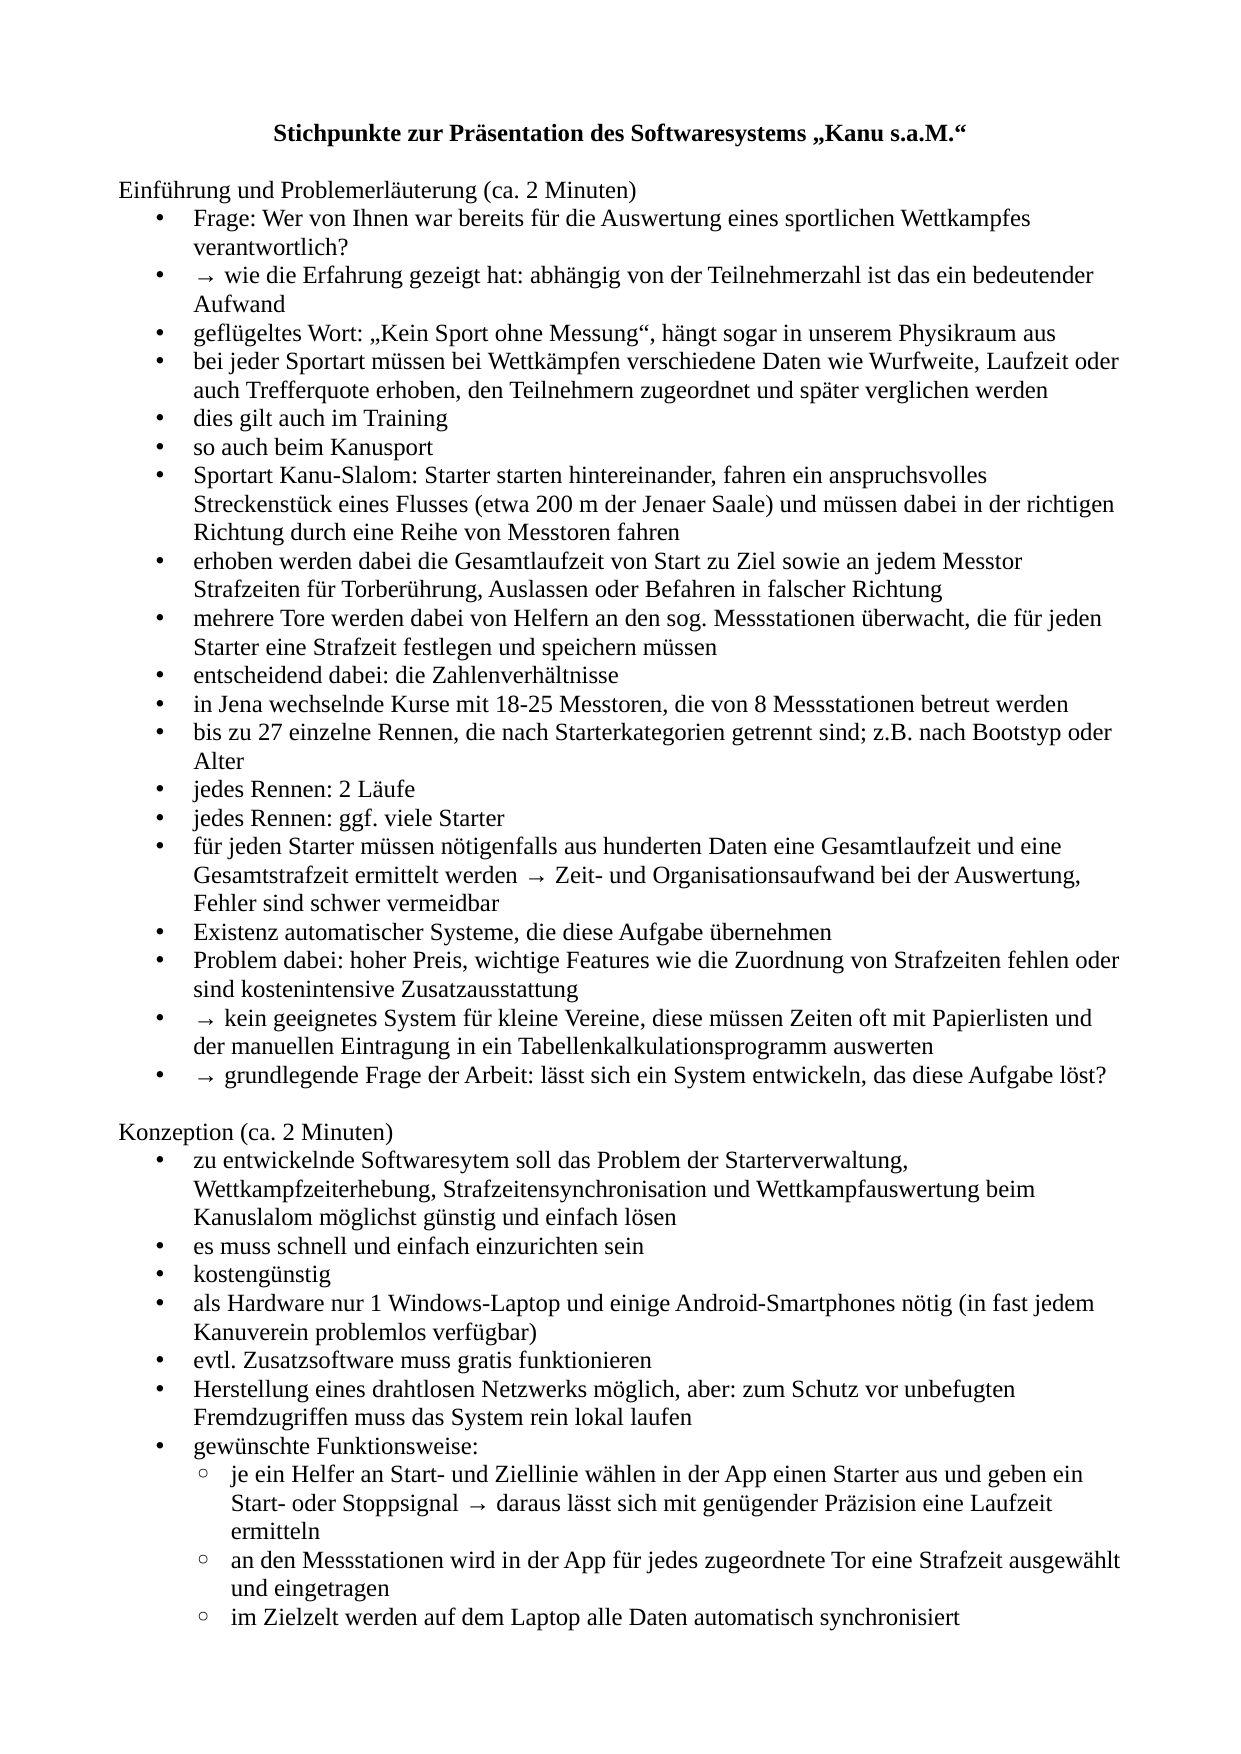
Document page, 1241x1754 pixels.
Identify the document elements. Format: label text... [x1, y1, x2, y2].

list → wie die Erfahrung gezeigt hat: abhängig von der Teilnehmerzahl ist das ein bedeutender Aufwand [156, 261, 1122, 318]
list → kein geeignetes System für kleine Vereine, diese müssen Zeiten oft mit Papierlisten und der manuellen Eintragung in ein Tabellenkalkulationsprogramm auswerten [156, 1003, 1122, 1060]
list Sportart Kanu-Slalom: Starter starten hintereinander, fahren ein anspruchsvolles Streckenstück eines Flusses (etwa 200 m der Jenaer Saale) und müssen dabei in der richtigen Richtung durch eine Reihe von Messtoren fahren [156, 461, 1122, 546]
list → grundlegende Frage der Arbeit: lässt sich ein System entwickeln, das diese Aufgabe löst? [156, 1060, 1122, 1088]
list bei jeder Sportart müssen bei Wettkämpfen verschiedene Daten wie Wurfweite, Laufzeit oder auch Trefferquote erhoben, den Teilnehmern zugeordnet und später verglichen werden [156, 346, 1122, 403]
list dies gilt auch im Training [156, 403, 1122, 432]
list für jeden Starter müssen nötigenfalls aus hunderten Daten eine Gesamtlaufzeit und eine Gesamtstrafzeit ermittelt werden → Zeit- und Organisationsaufwand bei der Auswertung, Fehler sind schwer vermeidbar [156, 832, 1122, 917]
list in Jena wechselnde Kurse mit 18-25 Messtoren, die von 8 Messstationen betreut werden [156, 689, 1122, 717]
list je ein Helfer an Start- und Ziellinie wählen in der App einen Starter aus und geben ein Start- oder Stoppsignal → daraus lässt sich mit genügender Präzision eine Laufzeit ermitteln [193, 1459, 1122, 1545]
list erhoben werden dabei die Gesamtlaufzeit von Start zu Ziel sowie an jedem Messtor Strafzeiten für Torberührung, Auslassen oder Befahren in falscher Richtung [156, 546, 1122, 603]
list im Zielzelt werden auf dem Laptop alle Daten automatisch synchronisiert [193, 1602, 1122, 1631]
list evtl. Zusatzsoftware muss gratis funktionieren [156, 1345, 1122, 1374]
list Existenz automatischer Systeme, die diese Aufgabe übernehmen [156, 917, 1122, 946]
list es muss schnell und einfach einzurichten sein [156, 1231, 1122, 1260]
list Herstellung eines drahtlosen Netzwerks möglich, aber: zum Schutz vor unbefugten Fremdzugriffen muss das System rein lokal laufen [156, 1374, 1122, 1431]
list jedes Rennen: ggf. viele Starter [156, 803, 1122, 832]
list geflügeltes Wort: „Kein Sport ohne Messung“, hängt sogar in unserem Physikraum aus [156, 318, 1122, 346]
text Einführung und Problemerläuterung (ca. 2 Minuten) [118, 175, 1122, 204]
list an den Messstationen wird in der App für jedes zugeordnete Tor eine Strafzeit ausgewählt und eingetragen [193, 1545, 1122, 1602]
text Konzeption (ca. 2 Minuten) [118, 1117, 1122, 1146]
list zu entwickelnde Softwaresytem soll das Problem der Starterverwaltung, Wettkampfzeiterhebung, Strafzeitensynchronisation und Wettkampfauswertung beim Kanuslalom möglichst günstig und einfach lösen [156, 1146, 1122, 1231]
list mehrere Tore werden dabei von Helfern an den sog. Messstationen überwacht, die für jeden Starter eine Strafzeit festlegen und speichern müssen [156, 603, 1122, 660]
list entscheidend dabei: die Zahlenverhältnisse [156, 660, 1122, 689]
list Problem dabei: hoher Preis, wichtige Features wie die Zuordnung von Strafzeiten fehlen oder sind kostenintensive Zusatzausstattung [156, 946, 1122, 1003]
text Stichpunkte zur Präsentation des Softwaresystems „Kanu s.a.M.“ [118, 118, 1122, 147]
list jedes Rennen: 2 Läufe [156, 774, 1122, 803]
list als Hardware nur 1 Windows-Laptop und einige Android-Smartphones nötig (in fast jedem Kanuverein problemlos verfügbar) [156, 1288, 1122, 1345]
list bis zu 27 einzelne Rennen, die nach Starterkategorien getrennt sind; z.B. nach Bootstyp oder Alter [156, 717, 1122, 774]
list gewünschte Funktionsweise: [156, 1431, 1122, 1459]
list so auch beim Kanusport [156, 432, 1122, 461]
list Frage: Wer von Ihnen war bereits für die Auswertung eines sportlichen Wettkampfes verantwortlich? [156, 204, 1122, 261]
list kostengünstig [156, 1260, 1122, 1288]
